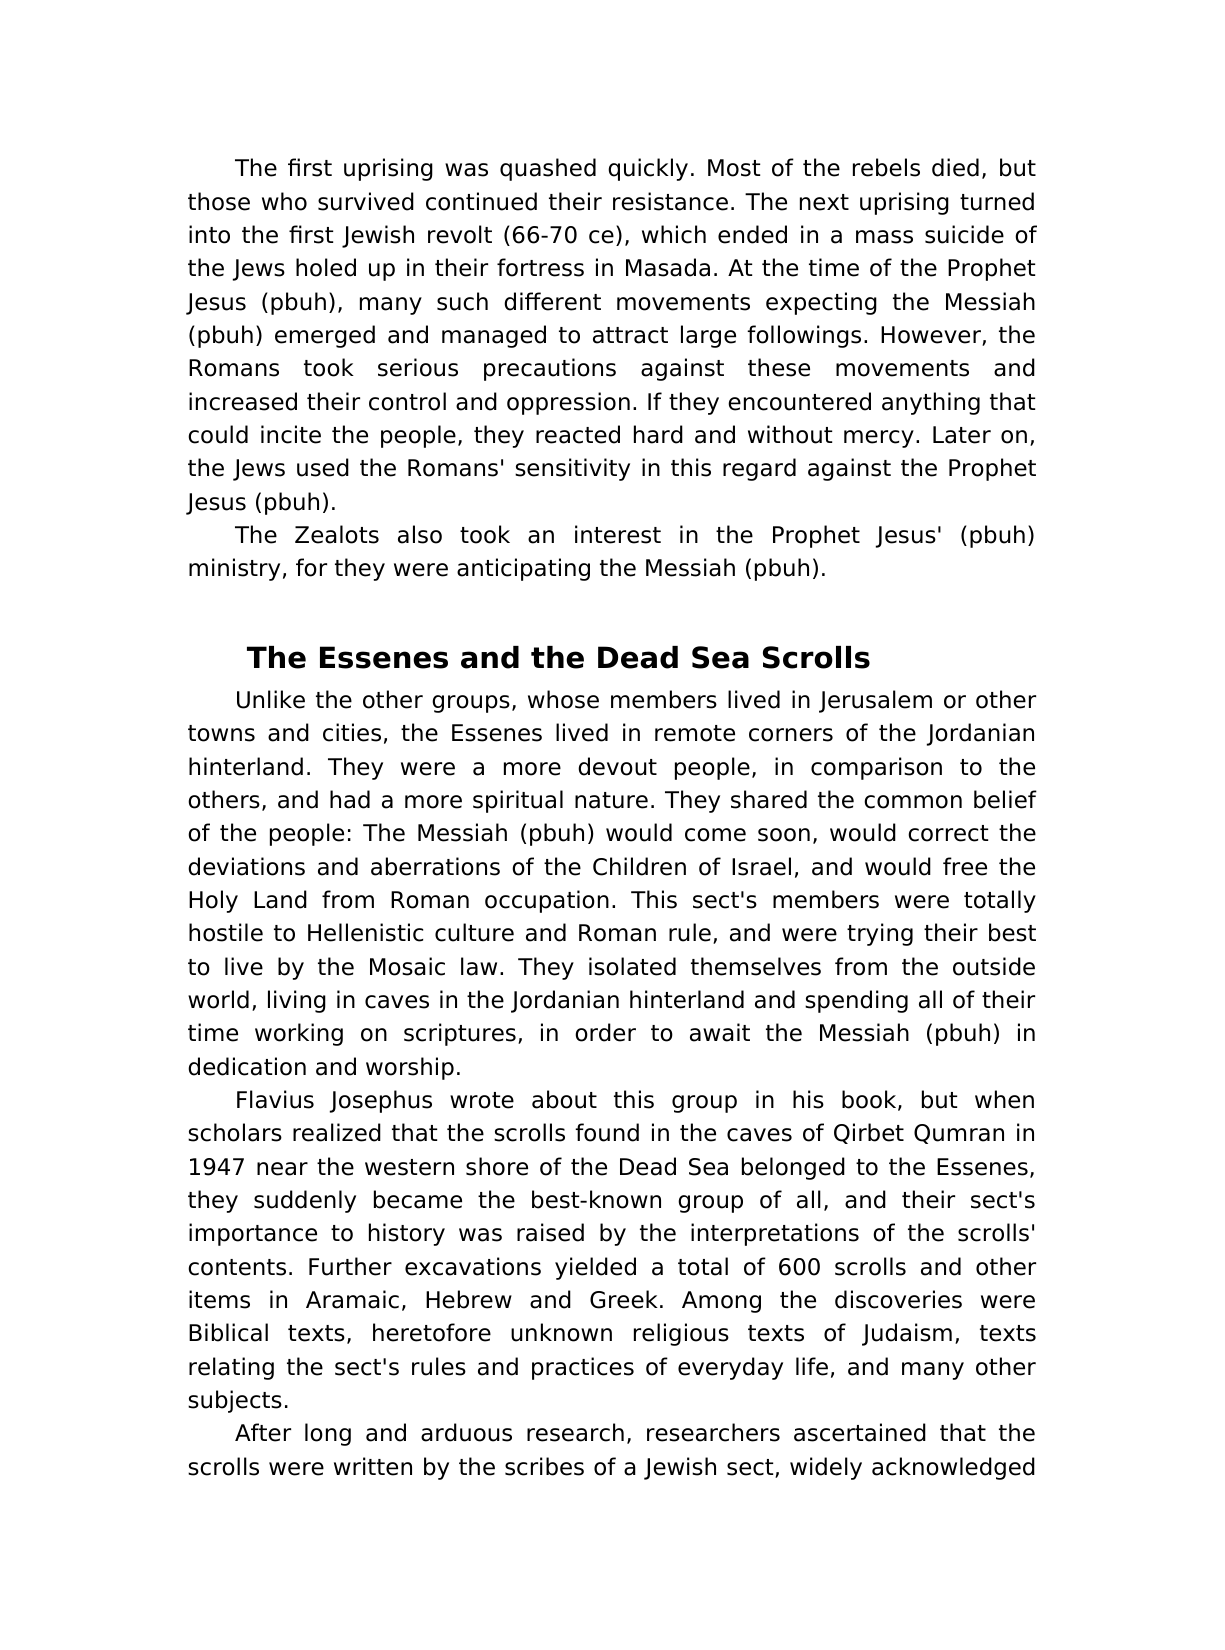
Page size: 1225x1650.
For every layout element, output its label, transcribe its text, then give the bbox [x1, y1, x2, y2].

text The first uprising was quashed quickly. Most of the rebels died, but those who survived continued their resistance. The next uprising turned into the first Jewish revolt (66-70 ce), which ended in a mass suicide of the Jews holed up in their fortress in Masada. At the time of the Prophet Jesus (pbuh), many such different movements expecting the Messiah (pbuh) emerged and managed to attract large followings. However, the Romans took serious precautions against these movements and increased their control and oppression. If they encountered anything that could incite the people, they reacted hard and without mercy. Later on, the Jews used the Romans' sensitivity in this regard against the Prophet Jesus (pbuh). [187, 150, 1037, 517]
subtitle The Essenes and the Dead Sea Scrolls [187, 642, 1037, 676]
text Flavius Josephus wrote about this group in his book, but when scholars realized that the scrolls found in the caves of Qirbet Qumran in 1947 near the western shore of the Dead Sea belonged to the Essenes, they suddenly became the best-known group of all, and their sect's importance to history was raised by the interpretations of the scrolls' contents. Further excavations yielded a total of 600 scrolls and other items in Aramaic, Hebrew and Greek. Among the discoveries were Biblical texts, heretofore unknown religious texts of Judaism, texts relating the sect's rules and practices of everyday life, and many other subjects. [187, 1082, 1037, 1415]
text After long and arduous research, researchers ascertained that the scrolls were written by the scribes of a Jewish sect, widely acknowledged [187, 1415, 1037, 1482]
text The Zealots also took an interest in the Prophet Jesus' (pbuh) ministry, for they were anticipating the Messiah (pbuh). [187, 517, 1037, 583]
text Unlike the other groups, whose members lived in Jerusalem or other towns and cities, the Essenes lived in remote corners of the Jordanian hinterland. They were a more devout people, in comparison to the others, and had a more spiritual nature. They shared the common belief of the people: The Messiah (pbuh) would come soon, would correct the deviations and aberrations of the Children of Israel, and would free the Holy Land from Roman occupation. This sect's members were totally hostile to Hellenistic culture and Roman rule, and were trying their best to live by the Mosaic law. They isolated themselves from the outside world, living in caves in the Jordanian hinterland and spending all of their time working on scriptures, in order to await the Messiah (pbuh) in dedication and worship. [187, 682, 1037, 1082]
